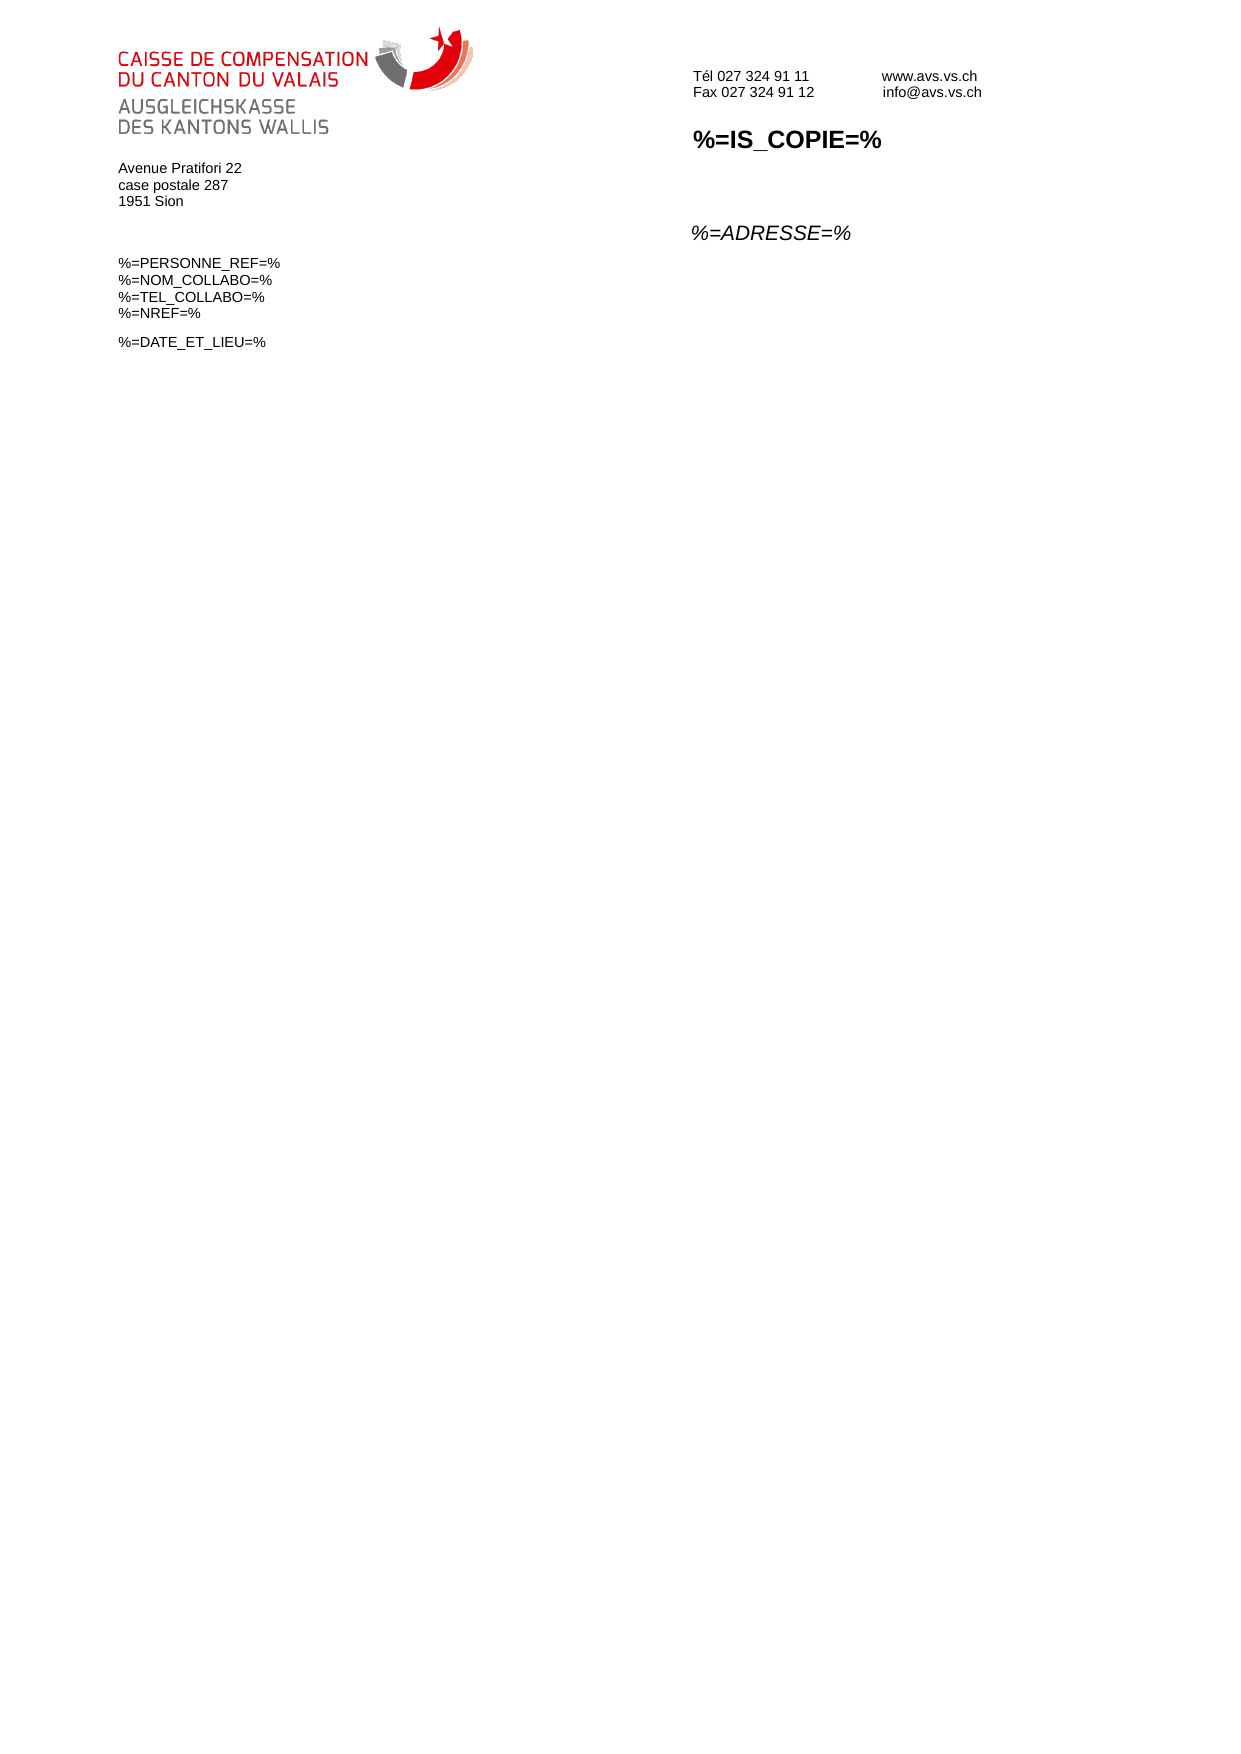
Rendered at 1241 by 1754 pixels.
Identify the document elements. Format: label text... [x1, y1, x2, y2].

text %=IS_COPIE=% [693, 125, 1122, 154]
table_header [689, 154, 1121, 215]
table_cell %=ADRESSE=% [689, 215, 1121, 382]
text Fax 027 324 91 12 info@avs.vs.ch [693, 84, 1122, 101]
text Tél 027 324 91 11 www.avs.vs.ch [693, 67, 1122, 84]
table_cell %=PERSONNE_REF=% %=NOM_COLLABO=% %=TEL_COLLABO=% %=NREF=% [118, 215, 689, 327]
table_header Avenue Pratifori 22 case postale 287 1951 Sion [118, 154, 689, 215]
picture [118, 26, 474, 134]
table_cell [299, 356, 689, 382]
table_cell [118, 356, 299, 382]
table_cell %=DATE_ET_LIEU=% [118, 328, 689, 356]
